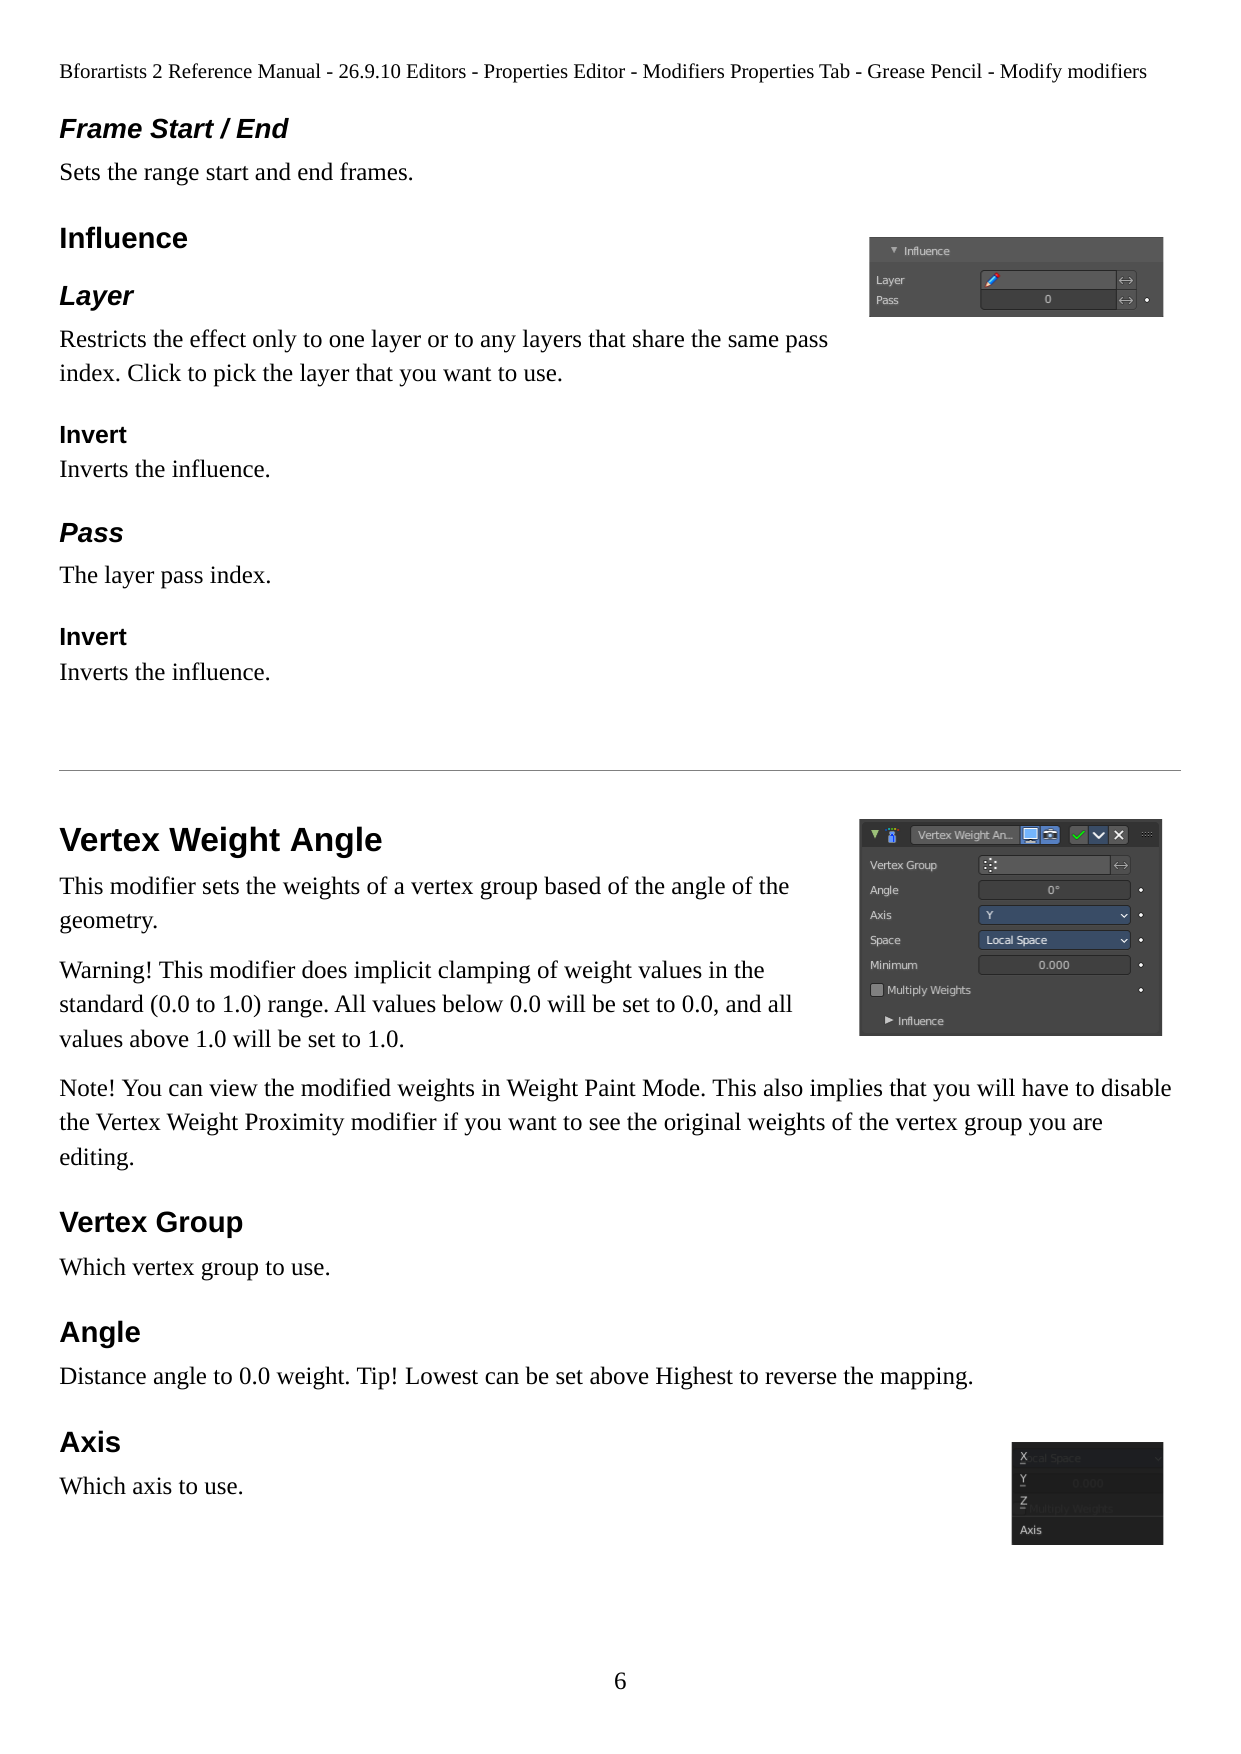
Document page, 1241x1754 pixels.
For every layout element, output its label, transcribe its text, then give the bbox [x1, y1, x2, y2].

subtitle Axis [59, 1425, 1181, 1459]
subtitle Invert [59, 420, 1181, 448]
text Which axis to use. [59, 1471, 1011, 1500]
subtitle [1164, 279, 1181, 311]
subtitle Vertex Weight Angle [59, 820, 859, 859]
subtitle [1163, 820, 1181, 859]
text Inverts the influence. [59, 657, 1181, 686]
subtitle Invert [59, 622, 1181, 651]
subtitle Vertex Group [59, 1205, 1181, 1239]
picture [1011, 1442, 1164, 1545]
text Inverts the influence. [59, 454, 1181, 483]
text Sets the range start and end frames. [59, 157, 1181, 186]
text Distance angle to 0.0 weight. Tip! Lowest can be set above Highest to reverse the mapping. [59, 1361, 1181, 1390]
text Note! You can view the modified weights in Weight Paint Mode. This also implies that you will have to disable the Vertex Weight Proximity modifier if you want to see the original weights of the vertex group you are editing. [59, 1073, 1181, 1170]
subtitle Angle [59, 1315, 1181, 1349]
subtitle Layer [59, 279, 869, 311]
subtitle Pass [59, 516, 1181, 548]
picture [859, 819, 1163, 1036]
text Warning! This modifier does implicit clamping of weight values in the standard (0.0 to 1.0) range. All values below 0.0 will be set to 0.0, and all values above 1.0 will be set to 1.0. [59, 955, 1181, 1052]
subtitle Influence [59, 221, 1181, 254]
text [1164, 1471, 1181, 1500]
text This modifier sets the weights of a vertex group based of the angle of the geometry. [59, 871, 859, 934]
picture [869, 237, 1164, 317]
text The layer pass index. [59, 561, 1181, 589]
text Which vertex group to use. [59, 1252, 1181, 1280]
text Restricts the effect only to one layer or to any layers that share the same pass index. Click to pick the layer that you want to use. [59, 324, 1181, 387]
subtitle Frame Start / End [59, 113, 1181, 144]
